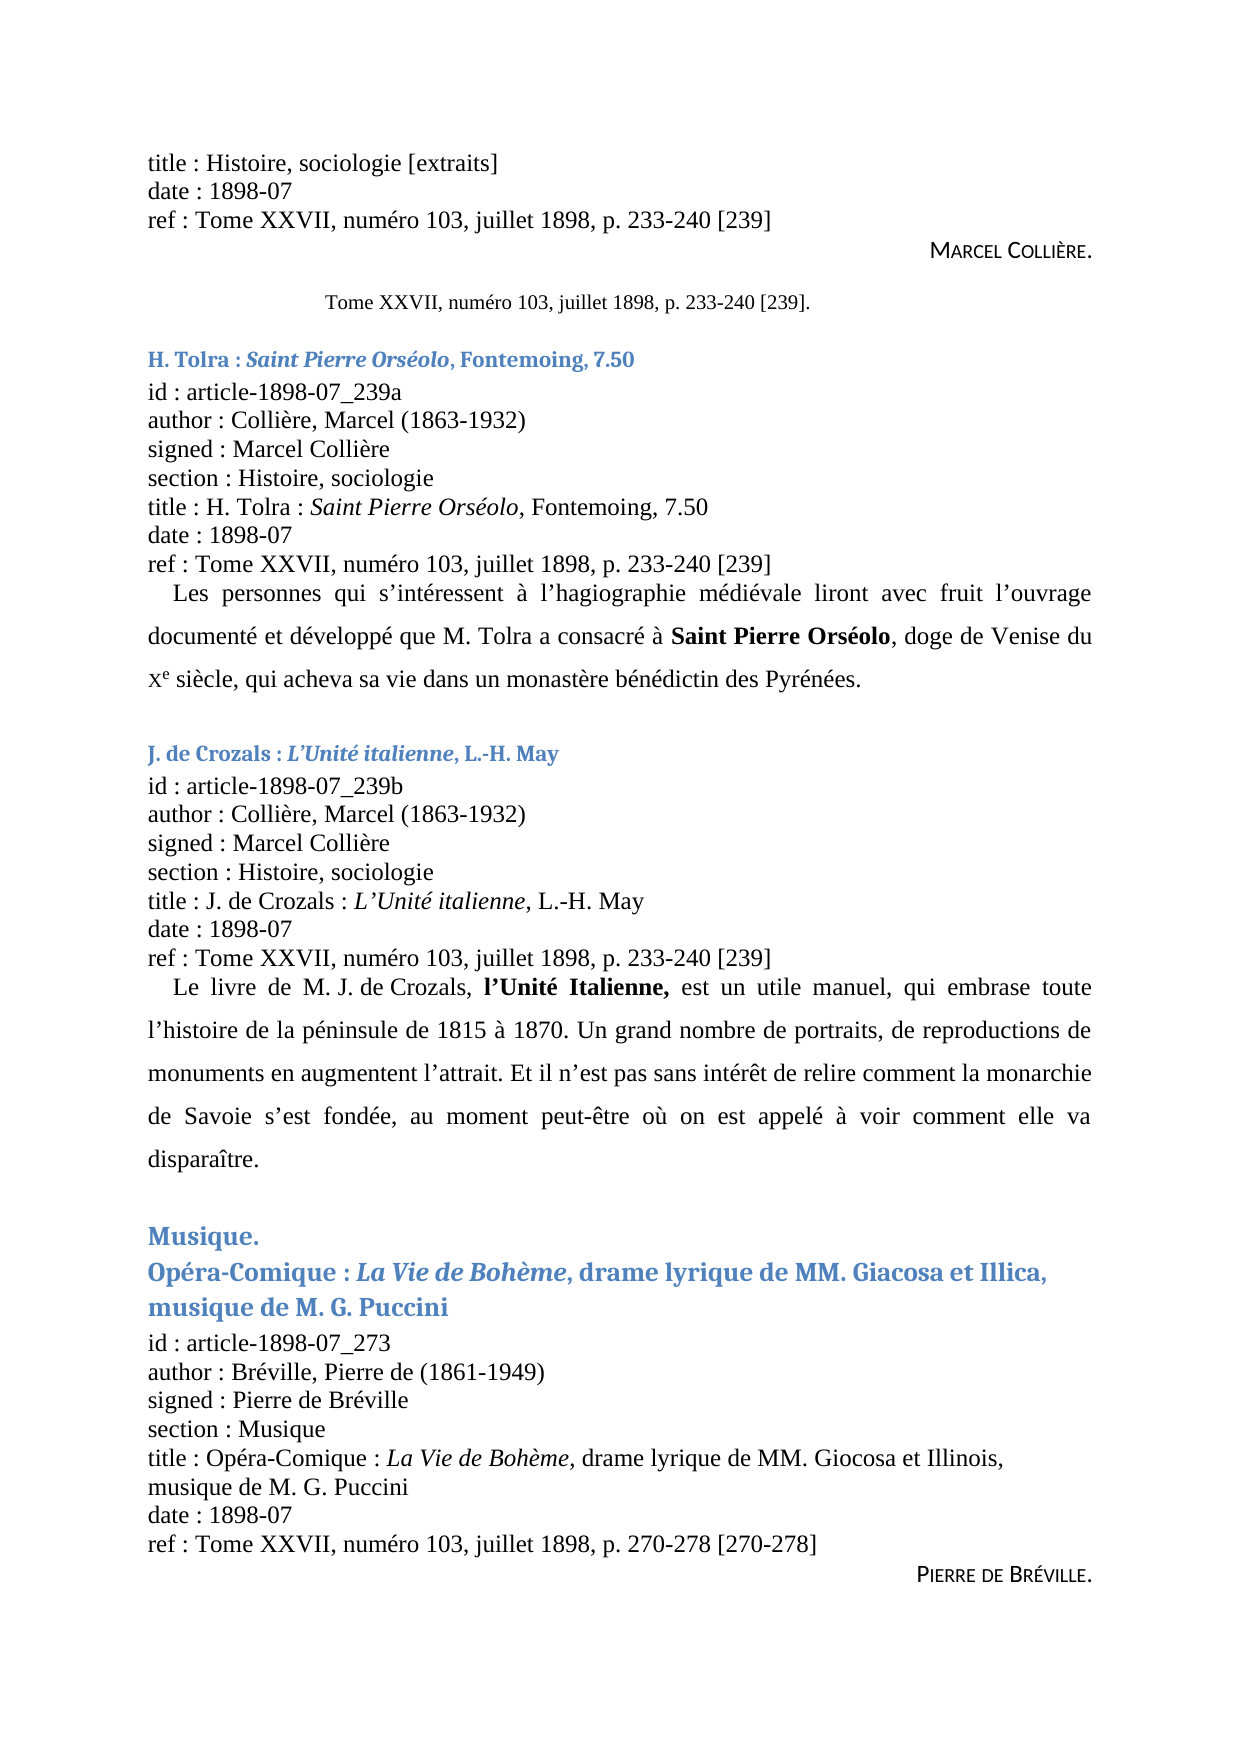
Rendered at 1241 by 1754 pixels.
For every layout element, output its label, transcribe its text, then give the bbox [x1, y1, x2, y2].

text date : 1898-07 [148, 176, 1093, 205]
subtitle H. Tolra : Saint Pierre Orséolo, Fontemoing, 7.50 [148, 346, 1093, 373]
text author : Collière, Marcel (1863-1932) [148, 405, 1093, 434]
text signed : Marcel Collière [148, 828, 1093, 857]
text ref : Tome XXVII, numéro 103, juillet 1898, p. 233-240 [239] [148, 549, 1093, 578]
text Tome XXVII, numéro 103, juillet 1898, p. 233-240 [239]. [325, 290, 1093, 314]
text section : Histoire, sociologie [148, 857, 1093, 886]
text Pierre de Bréville. [148, 1558, 1093, 1589]
subtitle Musique. Opéra-Comique : La Vie de Bohème, drame lyrique de MM. Giacosa et Illica, musique de M. G. Puccini [148, 1221, 1093, 1323]
text author : Collière, Marcel (1863-1932) [148, 799, 1093, 828]
text date : 1898-07 [148, 520, 1093, 549]
text signed : Pierre de Bréville [148, 1386, 1093, 1414]
text date : 1898-07 [148, 1501, 1093, 1529]
text Les personnes qui s’intéressent à l’hagiographie médiévale liront avec fruit l’ouvrage documenté et développé que M. Tolra a consacré à Saint Pierre Orséolo, doge de Venise du xe siècle, qui acheva sa vie dans un monastère bénédictin des Pyrénées. [148, 578, 1093, 693]
text ref : Tome XXVII, numéro 103, juillet 1898, p. 233-240 [239] [148, 943, 1093, 972]
text Le livre de M. J. de Crozals, l’Unité Italienne, est un utile manuel, qui embrase toute l’histoire de la péninsule de 1815 à 1870. Un grand nombre de portraits, de reproductions de monuments en augmentent l’attrait. Et il n’est pas sans intérêt de relire comment la monarchie de Savoie s’est fondée, au moment peut-être où on est appelé à voir comment elle va disparaître. [148, 972, 1093, 1173]
text id : article-1898-07_239b [148, 771, 1093, 799]
text id : article-1898-07_273 [148, 1328, 1093, 1357]
text title : Histoire, sociologie [extraits] [148, 148, 1093, 176]
text section : Histoire, sociologie [148, 463, 1093, 492]
text title : J. de Crozals : L’Unité italienne, L.-H. May [148, 886, 1093, 914]
text author : Bréville, Pierre de (1861-1949) [148, 1357, 1093, 1386]
text section : Musique [148, 1414, 1093, 1443]
text title : Opéra-Comique : La Vie de Bohème, drame lyrique de MM. Giocosa et Illinois, musique de M. G. Puccini [148, 1443, 1093, 1501]
text ref : Tome XXVII, numéro 103, juillet 1898, p. 233-240 [239] [148, 205, 1093, 234]
text id : article-1898-07_239a [148, 377, 1093, 405]
subtitle J. de Crozals : L’Unité italienne, L.-H. May [148, 741, 1093, 767]
text Marcel Collière. [148, 234, 1093, 264]
text date : 1898-07 [148, 914, 1093, 943]
text signed : Marcel Collière [148, 434, 1093, 463]
text title : H. Tolra : Saint Pierre Orséolo, Fontemoing, 7.50 [148, 492, 1093, 520]
text ref : Tome XXVII, numéro 103, juillet 1898, p. 270-278 [270-278] [148, 1529, 1093, 1558]
